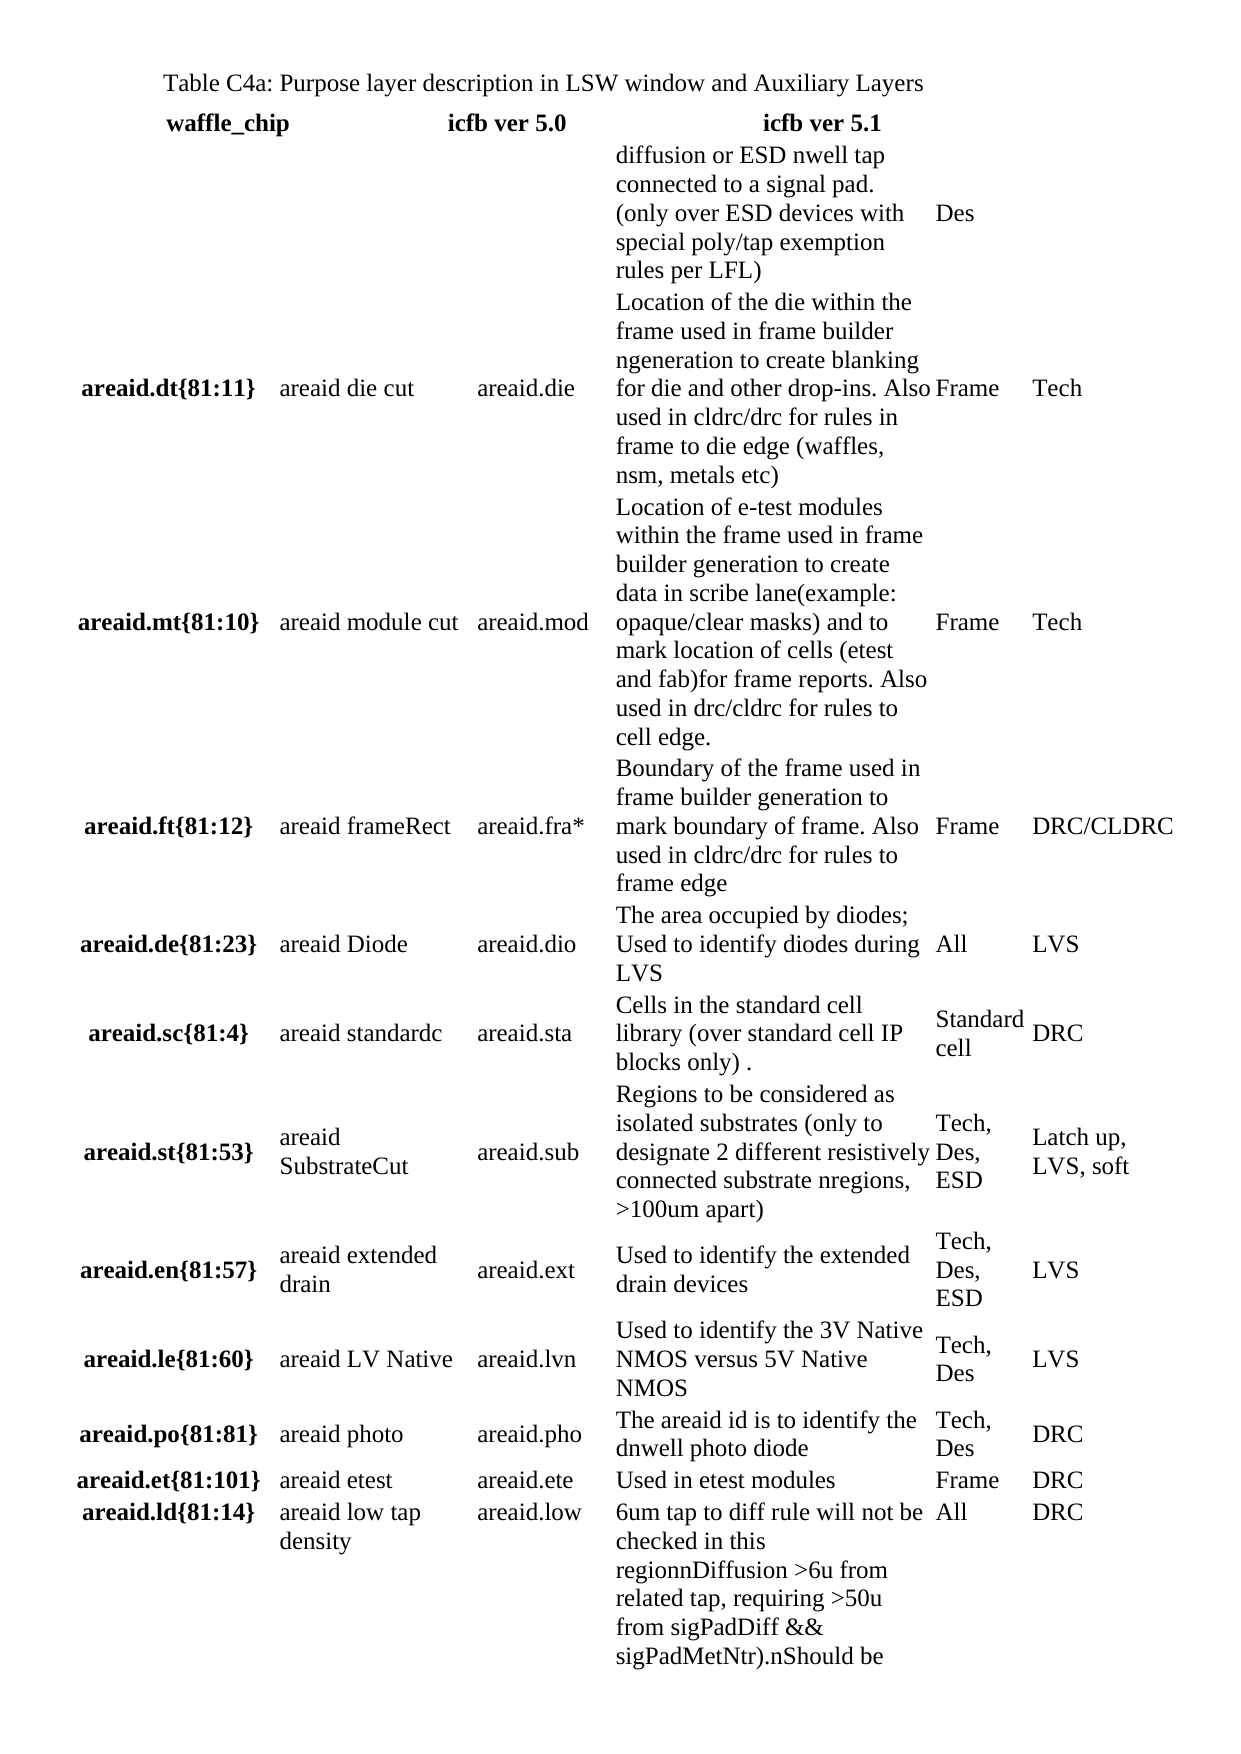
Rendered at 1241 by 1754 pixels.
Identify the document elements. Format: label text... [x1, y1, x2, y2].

table_cell Tech, Des, ESD [934, 1224, 1031, 1314]
table_cell Used to identify the extended drain devices [614, 1224, 934, 1314]
table_cell areaid die cut [278, 286, 475, 490]
table_cell Tech, Des [934, 1403, 1031, 1464]
table_cell Standard cell [934, 988, 1031, 1077]
table_cell areaid.st{81:53} [59, 1078, 278, 1224]
table_cell diffusion or ESD nwell tap connected to a signal pad. (only over ESD devices with special poly/tap exemption rules per LFL) [614, 139, 934, 286]
table_cell LVS [1031, 1314, 1181, 1403]
table_cell areaid Diode [278, 899, 475, 988]
table_cell Used in etest modules [614, 1464, 934, 1496]
table_cell areaid.die [475, 286, 614, 490]
table_cell DRC [1031, 1496, 1181, 1671]
table_cell areaid.low [475, 1496, 614, 1671]
table_cell areaid.lvn [475, 1314, 614, 1403]
table_cell DRC/CLDRC [1031, 752, 1181, 899]
table_cell Used to identify the 3V Native NMOS versus 5V Native NMOS [614, 1314, 934, 1403]
table_cell areaid.ft{81:12} [59, 752, 278, 899]
table_cell areaid LV Native [278, 1314, 475, 1403]
table_cell areaid.et{81:101} [59, 1464, 278, 1496]
table_cell DRC [1031, 988, 1181, 1077]
table_cell areaid low tap density [278, 1496, 475, 1671]
table_cell areaid.po{81:81} [59, 1403, 278, 1464]
table_header [1031, 59, 1181, 107]
table_cell Location of the die within the frame used in frame builder ngeneration to create blanking for die and other drop-ins. Also used in cldrc/drc for rules in frame to die edge (waffles, nsm, metals etc) [614, 286, 934, 490]
table_header Table C4a: Purpose layer description in LSW window and Auxiliary Layers [59, 59, 1027, 107]
table_cell Regions to be considered as isolated substrates (only to designate 2 different resistively connected substrate nregions, >100um apart) [614, 1078, 934, 1224]
table_cell areaid standardc [278, 988, 475, 1077]
table_cell areaid.de{81:23} [59, 899, 278, 988]
table_cell [1031, 107, 1181, 139]
table_cell Frame [934, 752, 1031, 899]
table_cell areaid SubstrateCut [278, 1078, 475, 1224]
table_cell Frame [934, 286, 1031, 490]
table_cell areaid extended drain [278, 1224, 475, 1314]
table_cell waffle_chip [59, 107, 397, 139]
table_cell 6um tap to diff rule will not be checked in this regionnDiffusion >6u from related tap, requiring >50u from sigPadDiff && sigPadMetNtr).nShould be [614, 1496, 934, 1671]
table_cell [475, 139, 614, 286]
table_cell DRC [1031, 1403, 1181, 1464]
table_cell areaid.dio [475, 899, 614, 988]
table_cell icfb ver 5.0 [397, 107, 617, 139]
table_cell areaid.dt{81:11} [59, 286, 278, 490]
table_cell Tech [1031, 286, 1181, 490]
table_cell areaid.sta [475, 988, 614, 1077]
table_cell areaid.mod [475, 490, 614, 752]
table_cell icfb ver 5.1 [617, 107, 1027, 139]
table_cell LVS [1031, 899, 1181, 988]
table_cell areaid.en{81:57} [59, 1224, 278, 1314]
table_cell areaid.ld{81:14} [59, 1496, 278, 1671]
table_cell DRC [1031, 1464, 1181, 1496]
table_cell The area occupied by diodes; Used to identify diodes during LVS [614, 899, 934, 988]
table_cell The areaid id is to identify the dnwell photo diode [614, 1403, 934, 1464]
table_cell LVS [1031, 1224, 1181, 1314]
table_cell areaid etest [278, 1464, 475, 1496]
table_cell Location of e-test modules within the frame used in frame builder generation to create data in scribe lane(example: opaque/clear masks) and to mark location of cells (etest and fab)for frame reports. Also used in drc/cldrc for rules to cell edge. [614, 490, 934, 752]
table_cell Tech, Des [934, 1314, 1031, 1403]
table_cell Tech, Des, ESD [934, 1078, 1031, 1224]
table_cell All [934, 1496, 1031, 1671]
table_cell All [934, 899, 1031, 988]
table_cell Des [934, 139, 1031, 286]
table_cell areaid.sub [475, 1078, 614, 1224]
table_cell [278, 139, 475, 286]
table_cell areaid frameRect [278, 752, 475, 899]
table_cell Boundary of the frame used in frame builder generation to mark boundary of frame. Also used in cldrc/drc for rules to frame edge [614, 752, 934, 899]
table_cell Tech [1031, 490, 1181, 752]
table_cell areaid.mt{81:10} [59, 490, 278, 752]
table_cell Frame [934, 1464, 1031, 1496]
table_cell areaid.ext [475, 1224, 614, 1314]
table_cell areaid module cut [278, 490, 475, 752]
table_cell [59, 139, 278, 286]
table_cell areaid.ete [475, 1464, 614, 1496]
table_cell areaid photo [278, 1403, 475, 1464]
table_cell areaid.pho [475, 1403, 614, 1464]
table_cell Latch up, LVS, soft [1031, 1078, 1181, 1224]
table_cell Frame [934, 490, 1031, 752]
table_cell [1031, 139, 1181, 286]
table_cell areaid.le{81:60} [59, 1314, 278, 1403]
table_cell areaid.fra* [475, 752, 614, 899]
table_cell Cells in the standard cell library (over standard cell IP blocks only) . [614, 988, 934, 1077]
table_cell areaid.sc{81:4} [59, 988, 278, 1077]
